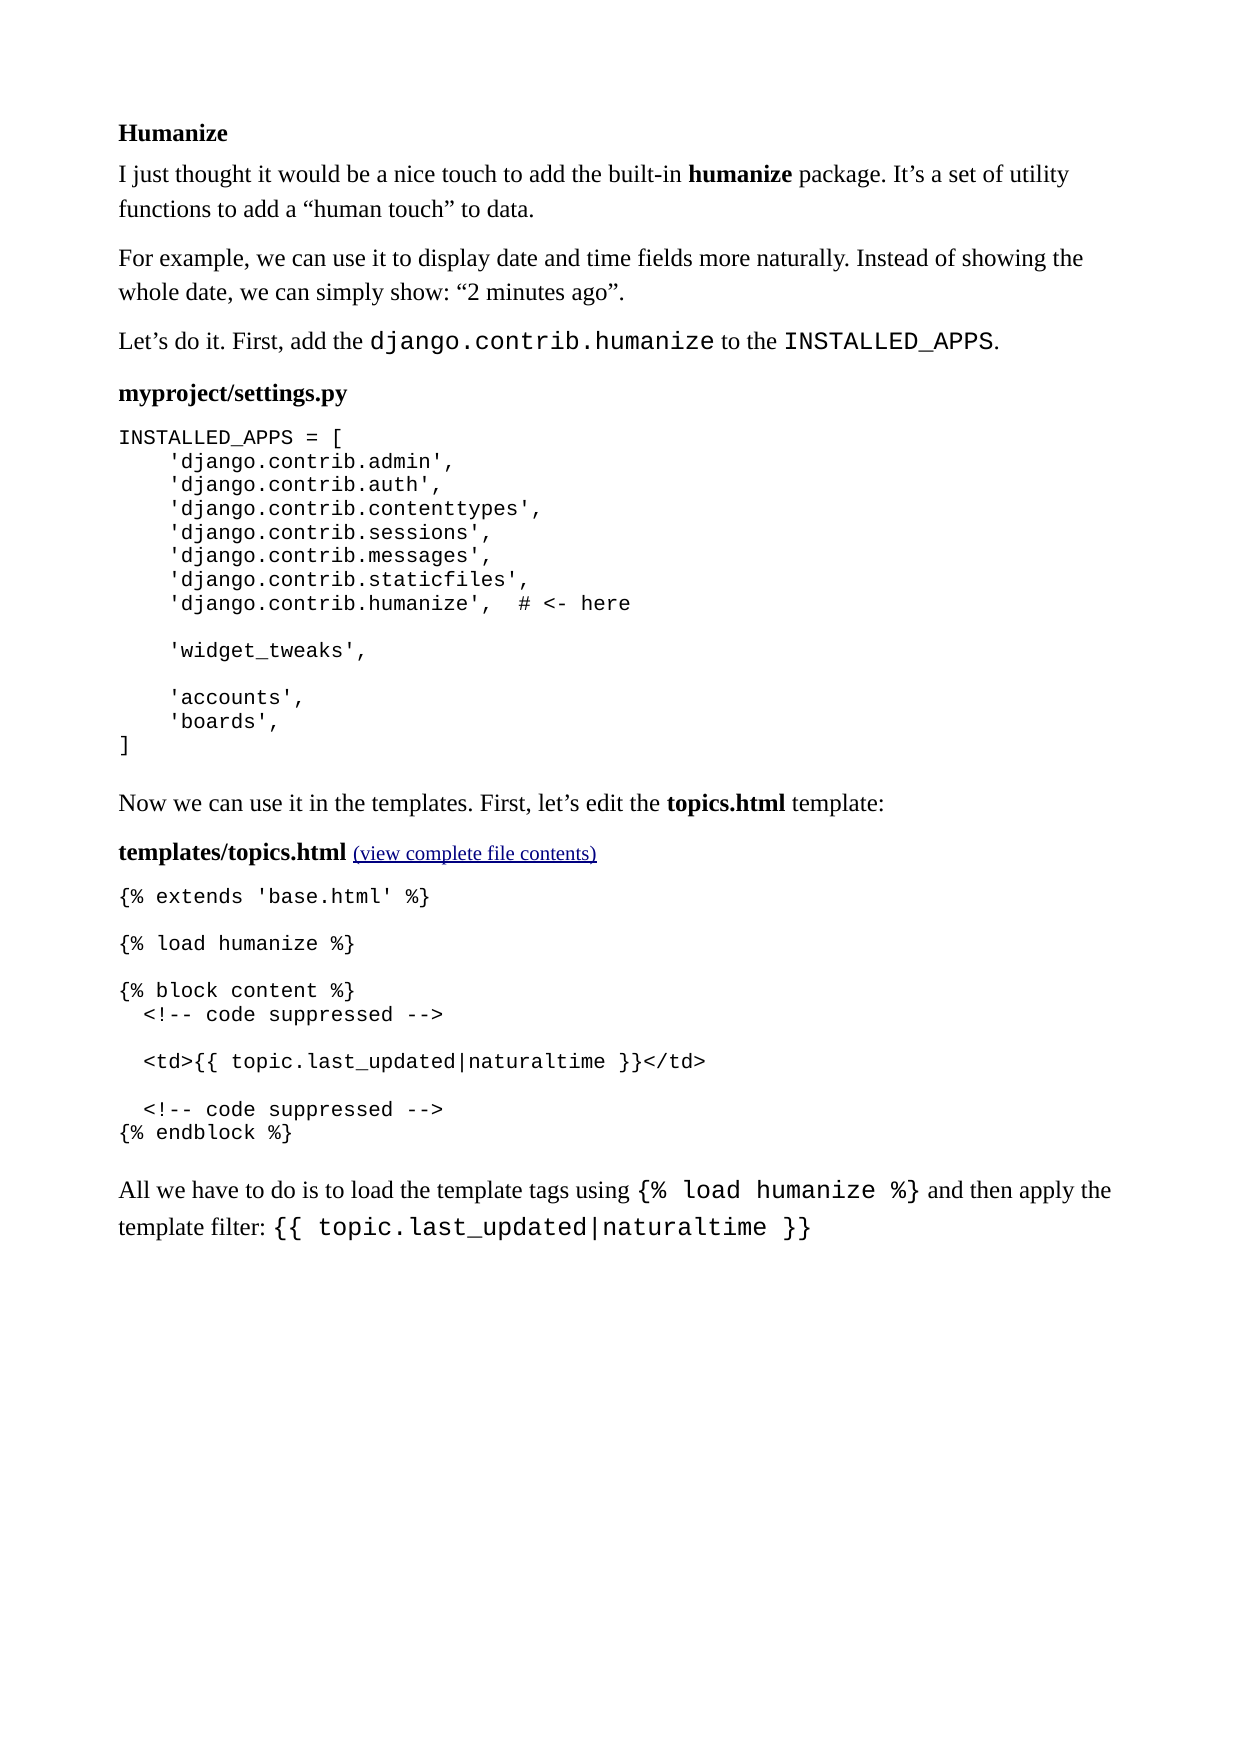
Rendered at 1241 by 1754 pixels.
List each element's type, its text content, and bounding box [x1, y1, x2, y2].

text 'django.contrib.humanize', # <- here [118, 593, 1122, 616]
text 'accounts', [118, 687, 1122, 711]
text Let’s do it. First, add the django.contrib.humanize to the INSTALLED_APPS. [118, 326, 1122, 357]
text <td>{{ topic.last_updated|naturaltime }}</td> [118, 1051, 1122, 1075]
text {% block content %} [118, 980, 1122, 1004]
text 'django.contrib.messages', [118, 545, 1122, 569]
text {% extends 'base.html' %} [118, 886, 1122, 909]
text 'django.contrib.staticfiles', [118, 569, 1122, 593]
text Now we can use it in the templates. First, let’s edit the topics.html template: [118, 788, 1122, 816]
text I just thought it would be a nice touch to add the built-in humanize package. It’s a set of utility functions to add a “human touch” to data. [118, 159, 1122, 223]
text 'django.contrib.auth', [118, 474, 1122, 498]
text 'django.contrib.contenttypes', [118, 498, 1122, 522]
text INSTALLED_APPS = [ [118, 427, 1122, 451]
text 'django.contrib.sessions', [118, 522, 1122, 545]
text For example, we can use it to display date and time fields more naturally. Instead of showing the whole date, we can simply show: “2 minutes ago”. [118, 243, 1122, 306]
text 'django.contrib.admin', [118, 451, 1122, 474]
subtitle Humanize [118, 118, 1122, 147]
text 'widget_tweaks', [118, 640, 1122, 663]
text All we have to do is to load the template tags using {% load humanize %} and then apply the template filter: {{ topic.last_updated|naturaltime }} [118, 1175, 1122, 1243]
text myproject/settings.py [118, 378, 1122, 407]
text <!-- code suppressed --> [118, 1004, 1122, 1028]
text templates/topics.html (view complete file contents) [118, 837, 1122, 865]
text 'boards', [118, 711, 1122, 734]
text ] [118, 734, 1122, 758]
text <!-- code suppressed --> [118, 1098, 1122, 1122]
text {% endblock %} [118, 1122, 1122, 1146]
text {% load humanize %} [118, 933, 1122, 957]
